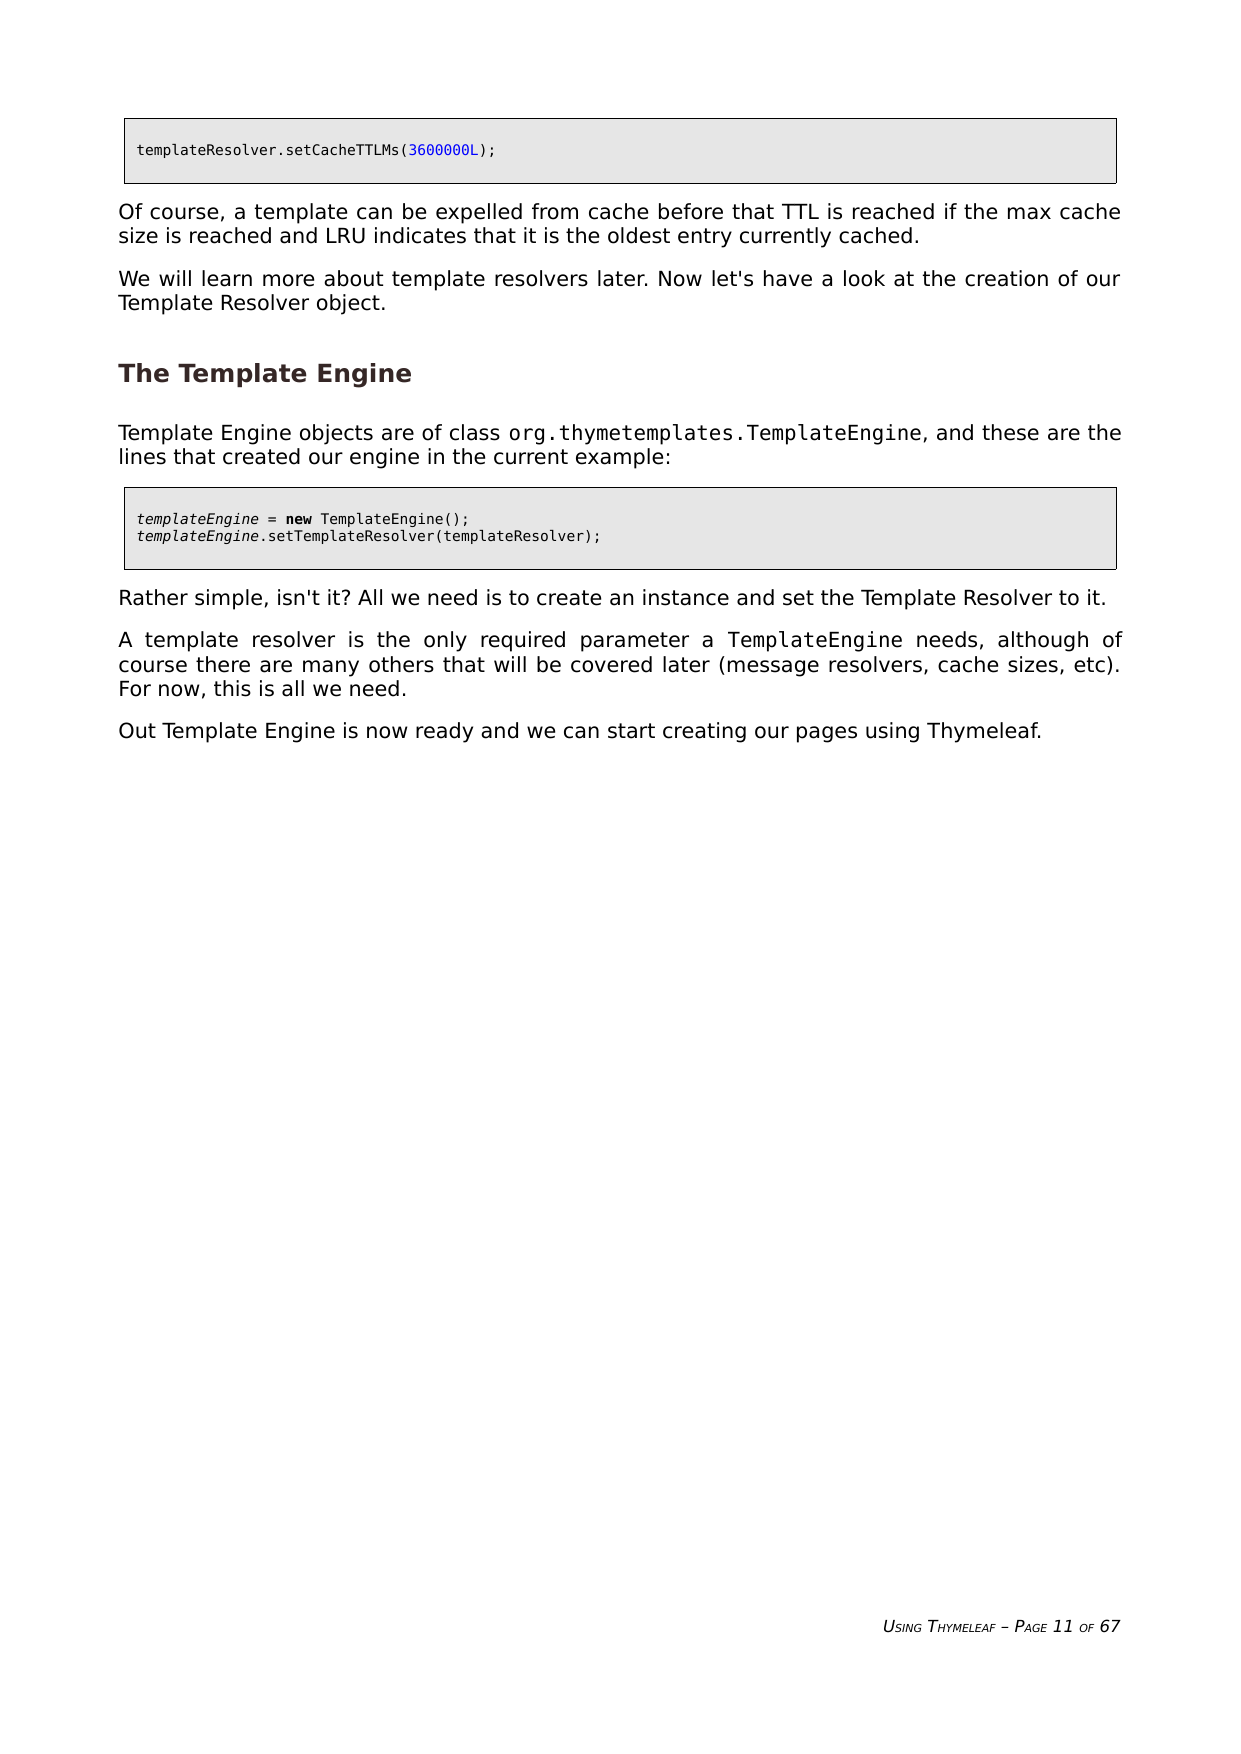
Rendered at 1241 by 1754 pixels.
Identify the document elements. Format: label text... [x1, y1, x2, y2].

text We will learn more about template resolvers later. Now let's have a look at the creation of our Template Resolver object. [118, 267, 1122, 315]
text A template resolver is the only required parameter a TemplateEngine needs, although of course there are many others that will be covered later (message resolvers, cache sizes, etc). For now, this is all we need. [118, 628, 1122, 701]
text Out Template Engine is now ready and we can start creating our pages using Thymeleaf. [118, 719, 1122, 743]
text templateEngine = new TemplateEngine(); templateEngine.setTemplateResolver(templateResolver); [125, 488, 1116, 569]
text Template Engine objects are of class org.thymetemplates.TemplateEngine, and these are the lines that created our engine in the current example: [118, 421, 1122, 469]
text Of course, a template can be expelled from cache before that TTL is reached if the max cache size is reached and LRU indicates that it is the oldest entry currently cached. [118, 200, 1122, 249]
subtitle The Template Engine [118, 359, 1122, 388]
text templateResolver.setCacheTTLMs(3600000L); [125, 119, 1116, 183]
text Rather simple, isn't it? All we need is to create an instance and set the Template Resolver to it. [118, 586, 1122, 611]
